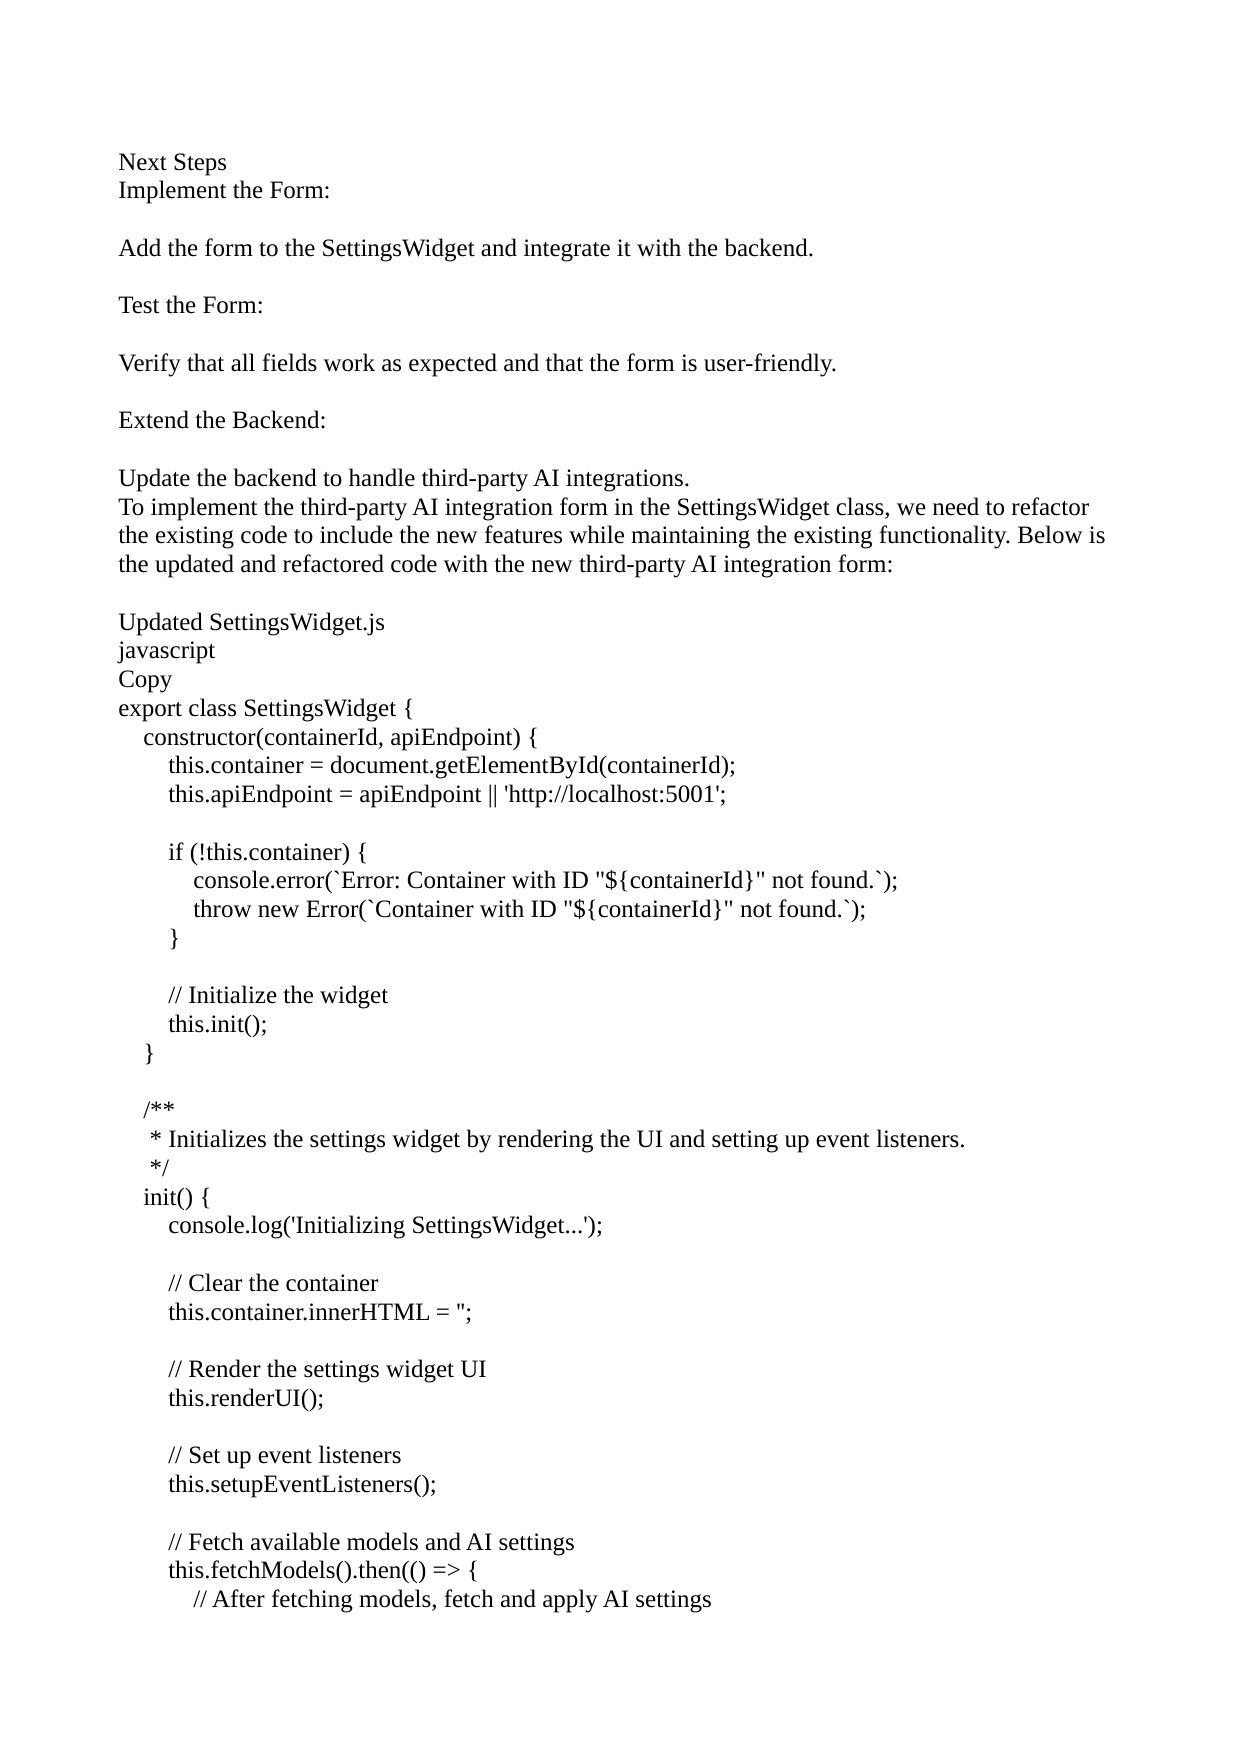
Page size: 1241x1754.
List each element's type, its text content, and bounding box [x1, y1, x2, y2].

text this.apiEndpoint = apiEndpoint || 'http://localhost:5001'; [118, 779, 1122, 808]
text } [118, 1038, 1122, 1067]
text // After fetching models, fetch and apply AI settings [118, 1584, 1122, 1613]
text // Clear the container [118, 1268, 1122, 1297]
text Update the backend to handle third-party AI integrations. [118, 463, 1122, 492]
text this.init(); [118, 1009, 1122, 1038]
text } [118, 923, 1122, 952]
text Verify that all fields work as expected and that the form is user-friendly. [118, 348, 1122, 377]
text Implement the Form: [118, 176, 1122, 204]
text this.container.innerHTML = ''; [118, 1297, 1122, 1326]
text * Initializes the settings widget by rendering the UI and setting up event listeners. [118, 1124, 1122, 1153]
text Next Steps [118, 147, 1122, 176]
text To implement the third-party AI integration form in the SettingsWidget class, we need to refactor the existing code to include the new features while maintaining the existing functionality. Below is the updated and refactored code with the new third-party AI integration form: [118, 492, 1122, 578]
text this.container = document.getElementById(containerId); [118, 751, 1122, 779]
text Extend the Backend: [118, 406, 1122, 434]
text if (!this.container) { [118, 837, 1122, 866]
text init() { [118, 1182, 1122, 1211]
text console.error(`Error: Container with ID "${containerId}" not found.`); [118, 866, 1122, 894]
text */ [118, 1153, 1122, 1182]
text Copy [118, 664, 1122, 693]
text export class SettingsWidget { [118, 693, 1122, 722]
text this.setupEventListeners(); [118, 1469, 1122, 1498]
text Updated SettingsWidget.js [118, 607, 1122, 636]
text Test the Form: [118, 291, 1122, 319]
text constructor(containerId, apiEndpoint) { [118, 722, 1122, 751]
text throw new Error(`Container with ID "${containerId}" not found.`); [118, 894, 1122, 923]
text /** [118, 1096, 1122, 1124]
text this.fetchModels().then(() => { [118, 1556, 1122, 1584]
text this.renderUI(); [118, 1383, 1122, 1412]
text // Initialize the widget [118, 981, 1122, 1009]
text Add the form to the SettingsWidget and integrate it with the backend. [118, 233, 1122, 262]
text // Set up event listeners [118, 1441, 1122, 1469]
text javascript [118, 636, 1122, 664]
text // Fetch available models and AI settings [118, 1527, 1122, 1556]
text // Render the settings widget UI [118, 1354, 1122, 1383]
text console.log('Initializing SettingsWidget...'); [118, 1211, 1122, 1239]
